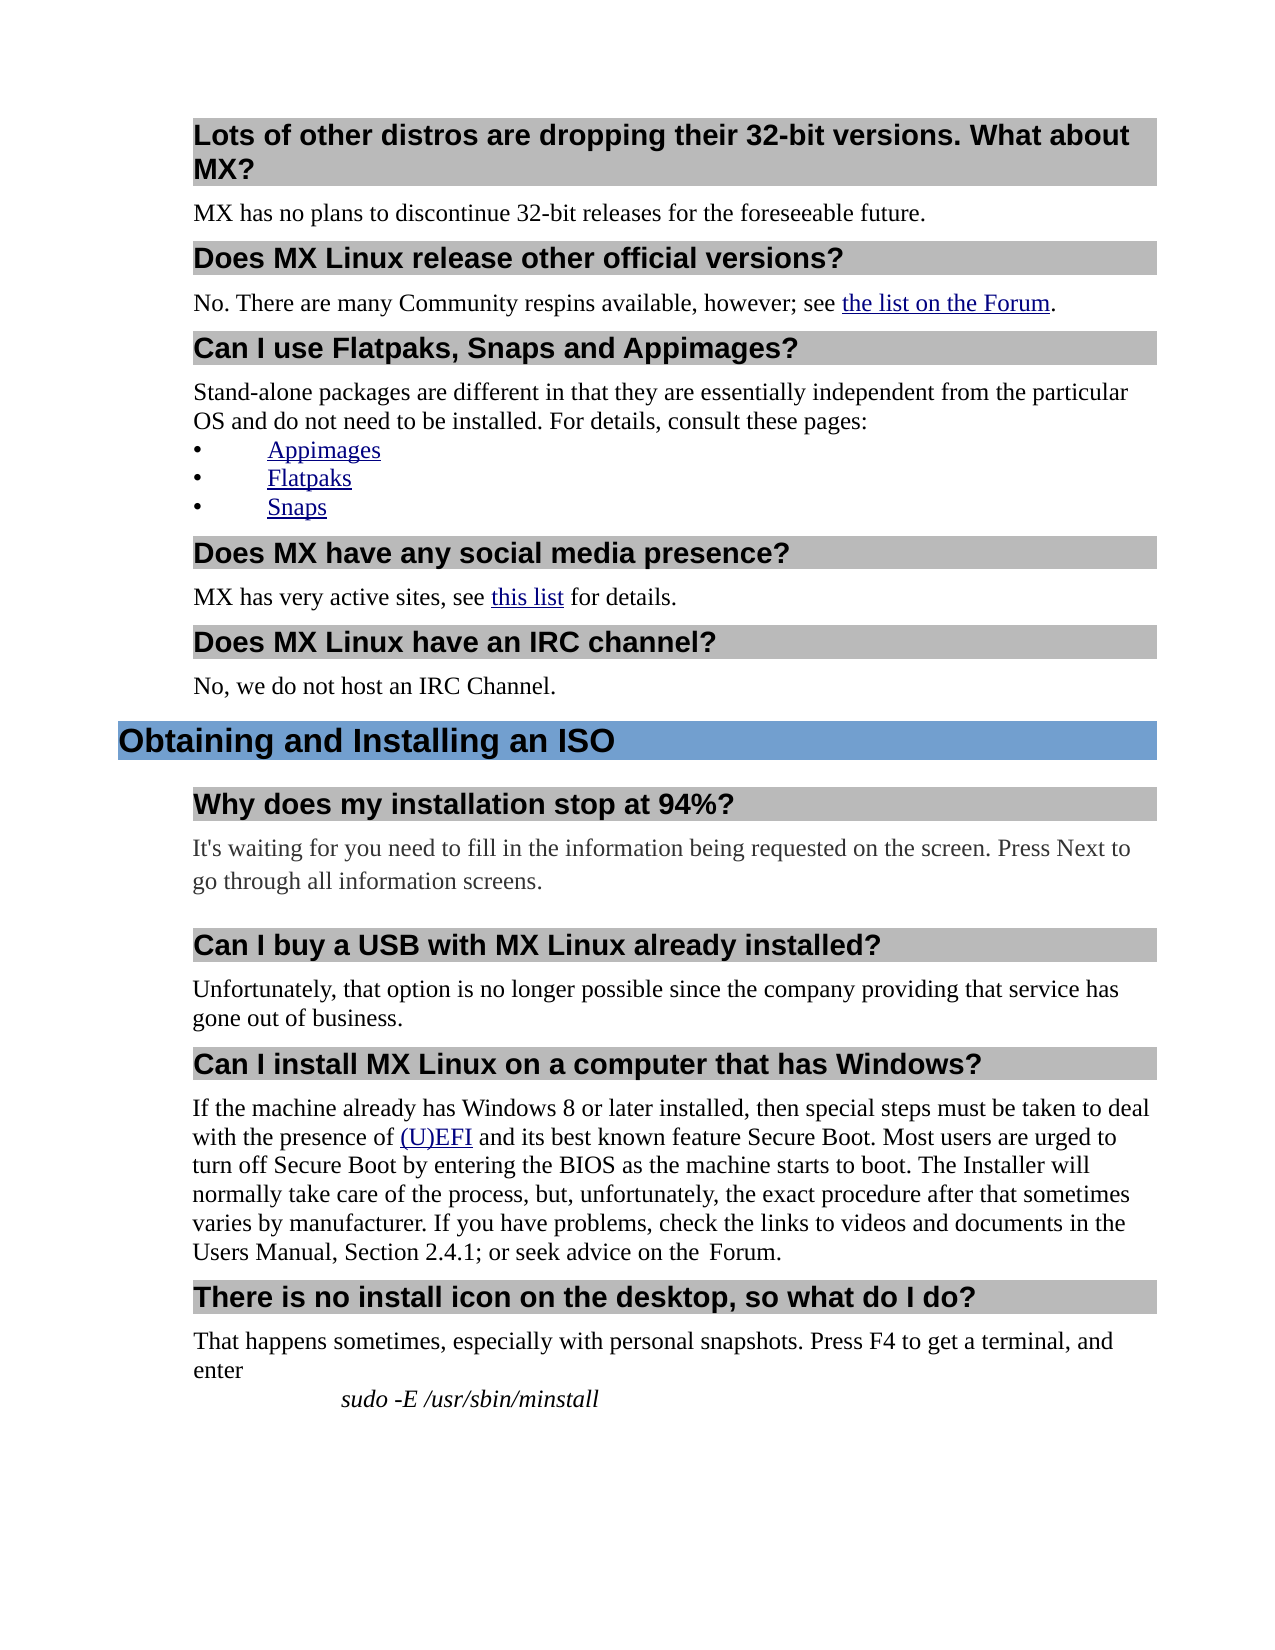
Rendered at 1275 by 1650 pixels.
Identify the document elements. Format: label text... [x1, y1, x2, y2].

text No, we do not host an IRC Channel. [193, 671, 1157, 700]
subtitle Can I install MX Linux on a computer that has Windows? [193, 1047, 1157, 1080]
text It's waiting for you need to fill in the information being requested on the screen. Press Next to go through all information screens. [118, 833, 1157, 895]
subtitle Can I use Flatpaks, Snaps and Appimages? [193, 331, 1157, 365]
list Appimages [193, 435, 1157, 463]
subtitle Does MX Linux release other official versions? [193, 241, 1157, 275]
subtitle Does MX Linux have an IRC channel? [193, 625, 1157, 659]
subtitle Obtaining and Installing an ISO [118, 721, 1157, 760]
subtitle Can I buy a USB with MX Linux already installed? [193, 928, 1157, 962]
text Stand-alone packages are different in that they are essentially independent from the particular OS and do not need to be installed. For details, consult these pages: [193, 377, 1157, 435]
text That happens sometimes, especially with personal snapshots. Press F4 to get a terminal, and enter [193, 1326, 1157, 1384]
text If the machine already has Windows 8 or later installed, then special steps must be taken to deal with the presence of (U)EFI and its best known feature Secure Boot. Most users are urged to turn off Secure Boot by entering the BIOS as the machine starts to boot. The Installer will normally take care of the process, but, unfortunately, the exact procedure after that sometimes varies by manufacturer. If you have problems, check the links to videos and documents in the Users Manual, Section 2.4.1; or seek advice on the Forum. [118, 1093, 1157, 1265]
subtitle Does MX have any social media presence? [193, 536, 1157, 569]
text MX has very active sites, see this list for details. [193, 582, 1157, 611]
text sudo -E /usr/sbin/minstall [193, 1384, 1157, 1412]
subtitle There is no install icon on the desktop, so what do I do? [193, 1280, 1157, 1314]
list Flatpaks [193, 463, 1157, 492]
text Unfortunately, that option is no longer possible since the company providing that service has gone out of business. [118, 974, 1157, 1032]
subtitle Why does my installation stop at 94%? [193, 787, 1157, 821]
subtitle Lots of other distros are dropping their 32-bit versions. What about MX? [193, 118, 1157, 186]
text MX has no plans to discontinue 32-bit releases for the foreseeable future. [193, 198, 1157, 227]
list Snaps [193, 492, 1157, 521]
text No. There are many Community respins available, however; see the list on the Forum. [193, 288, 1157, 316]
